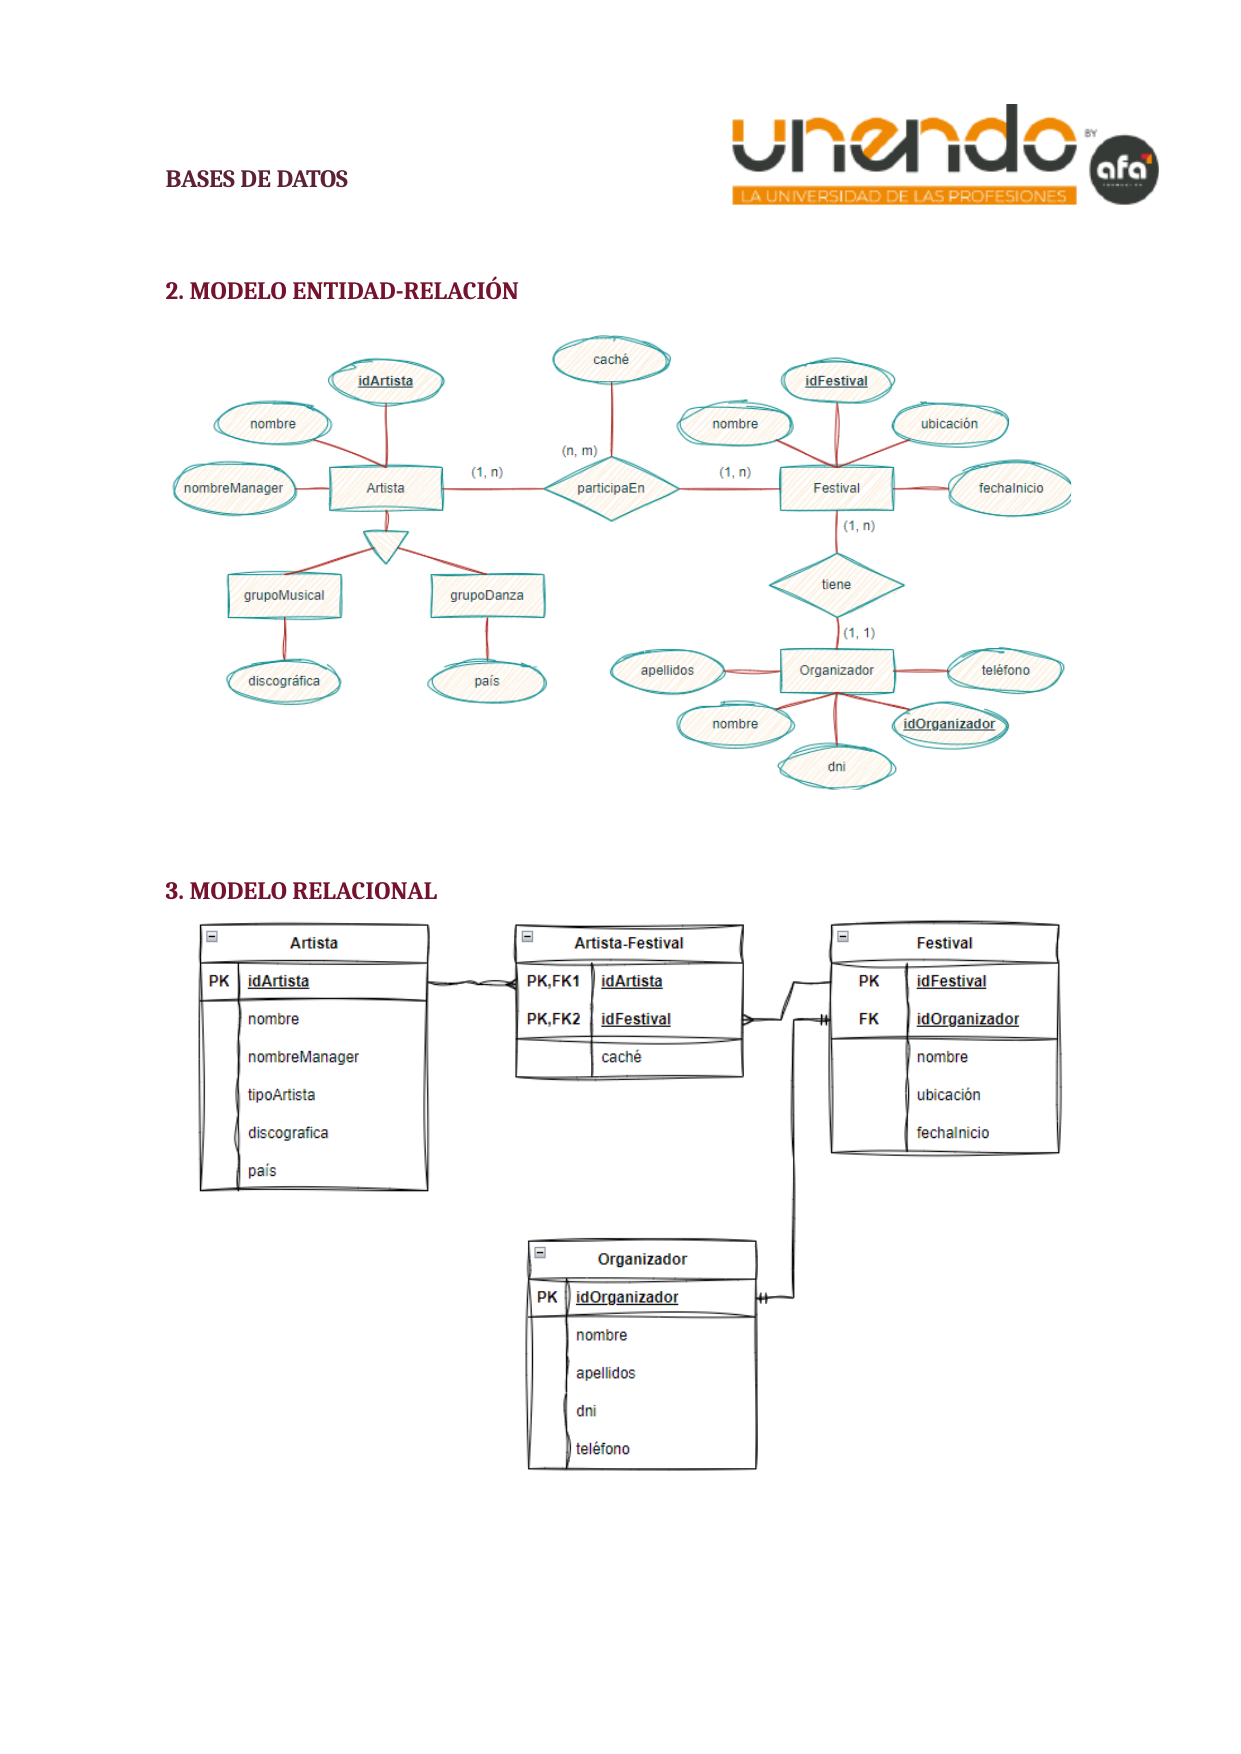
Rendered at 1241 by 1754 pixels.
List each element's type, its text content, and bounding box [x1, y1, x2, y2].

picture [725, 104, 1159, 212]
picture [171, 917, 1069, 1486]
picture [168, 318, 1072, 790]
text 2. MODELO ENTIDAD-RELACIÓN [165, 277, 1075, 306]
text 3. MODELO RELACIONAL [165, 877, 1075, 905]
